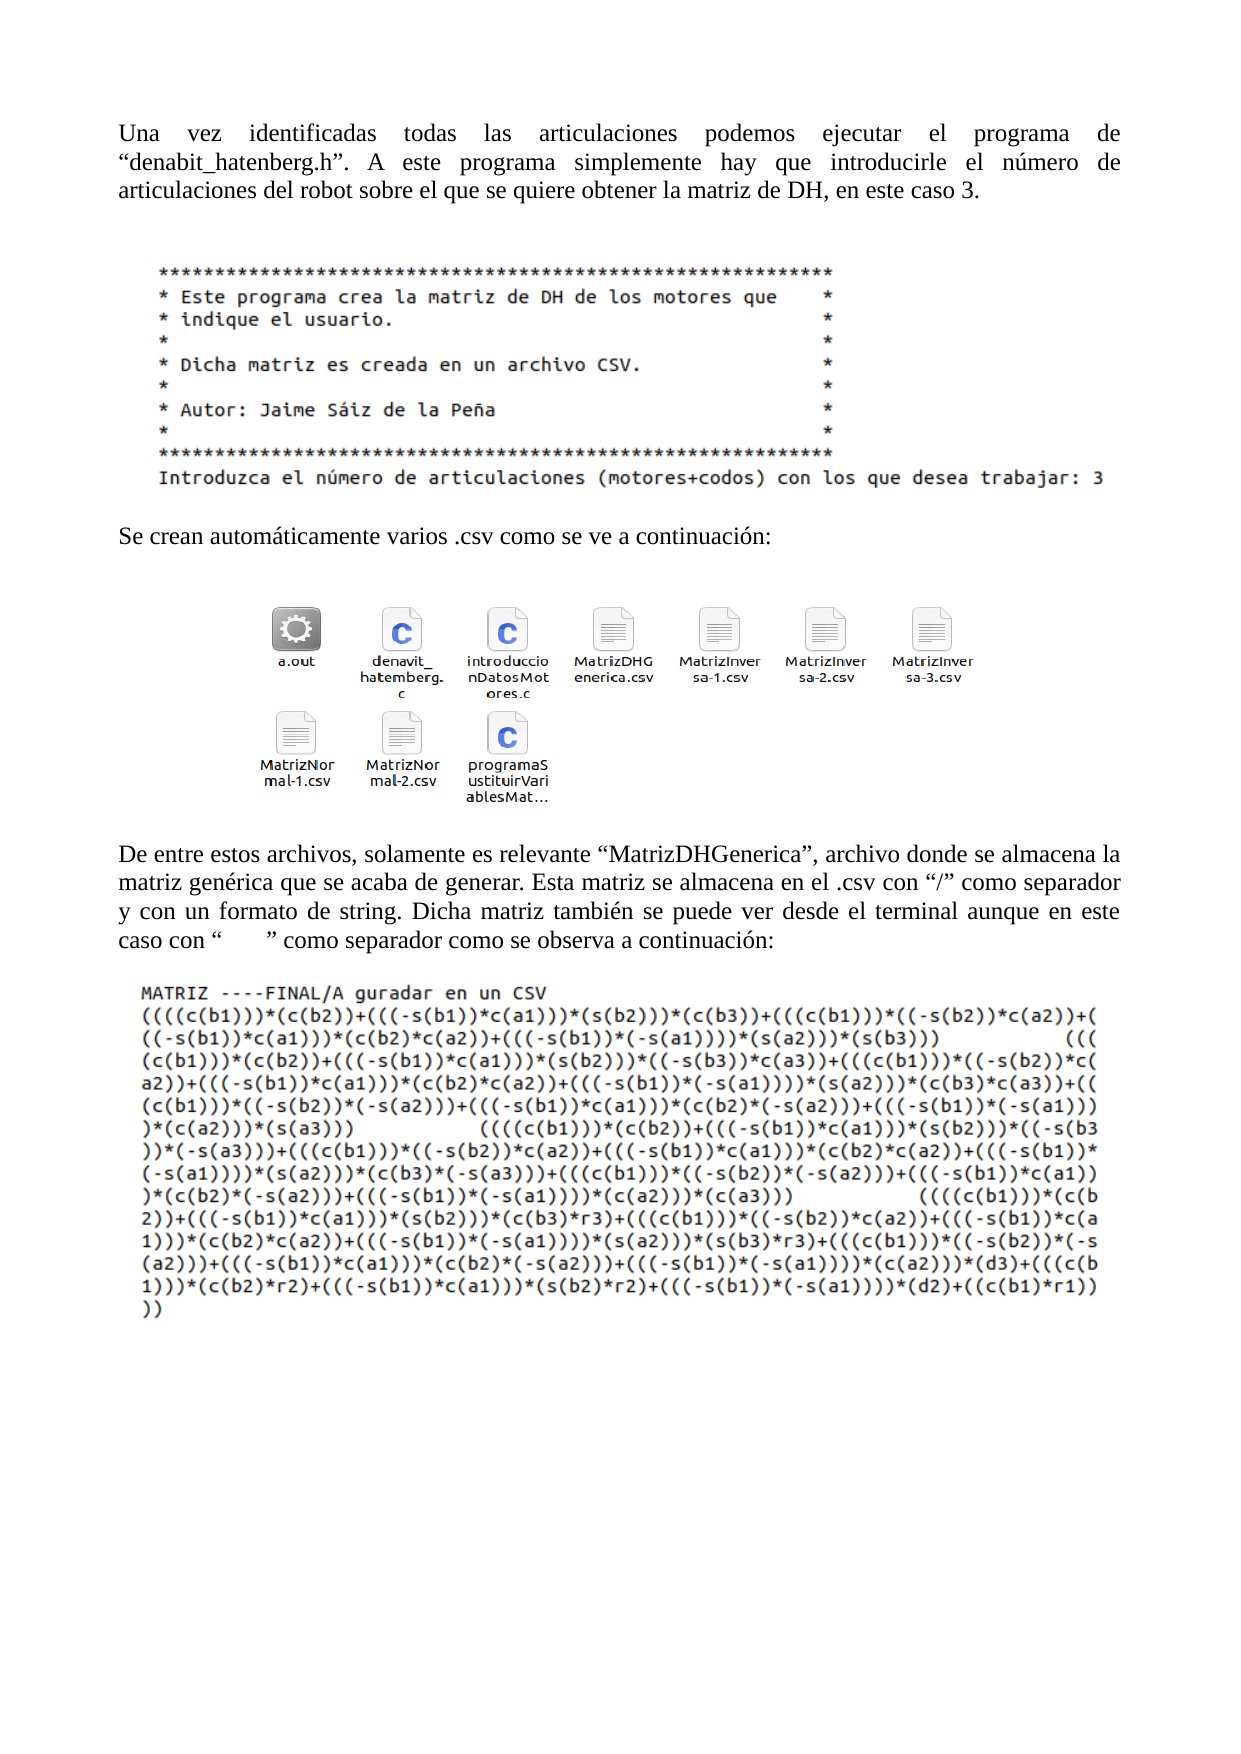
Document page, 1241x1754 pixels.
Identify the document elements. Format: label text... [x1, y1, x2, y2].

picture [140, 983, 1101, 1328]
picture [157, 267, 1109, 493]
picture [256, 603, 984, 810]
text Una vez identificadas todas las articulaciones podemos ejecutar el programa de “denabit_hatenberg.h”. A este programa simplemente hay que introducirle el número de articulaciones del robot sobre el que se quiere obtener la matriz de DH, en este caso 3. [118, 118, 1122, 204]
text Se crean automáticamente varios .csv como se ve a continuación: [118, 521, 1122, 550]
text De entre estos archivos, solamente es relevante “MatrizDHGenerica”, archivo donde se almacena la matriz genérica que se acaba de generar. Esta matriz se almacena en el .csv con “/” como separador y con un formato de string. Dicha matriz también se puede ver desde el terminal aunque en este caso con “ ” como separador como se observa a continuación: [118, 839, 1122, 954]
